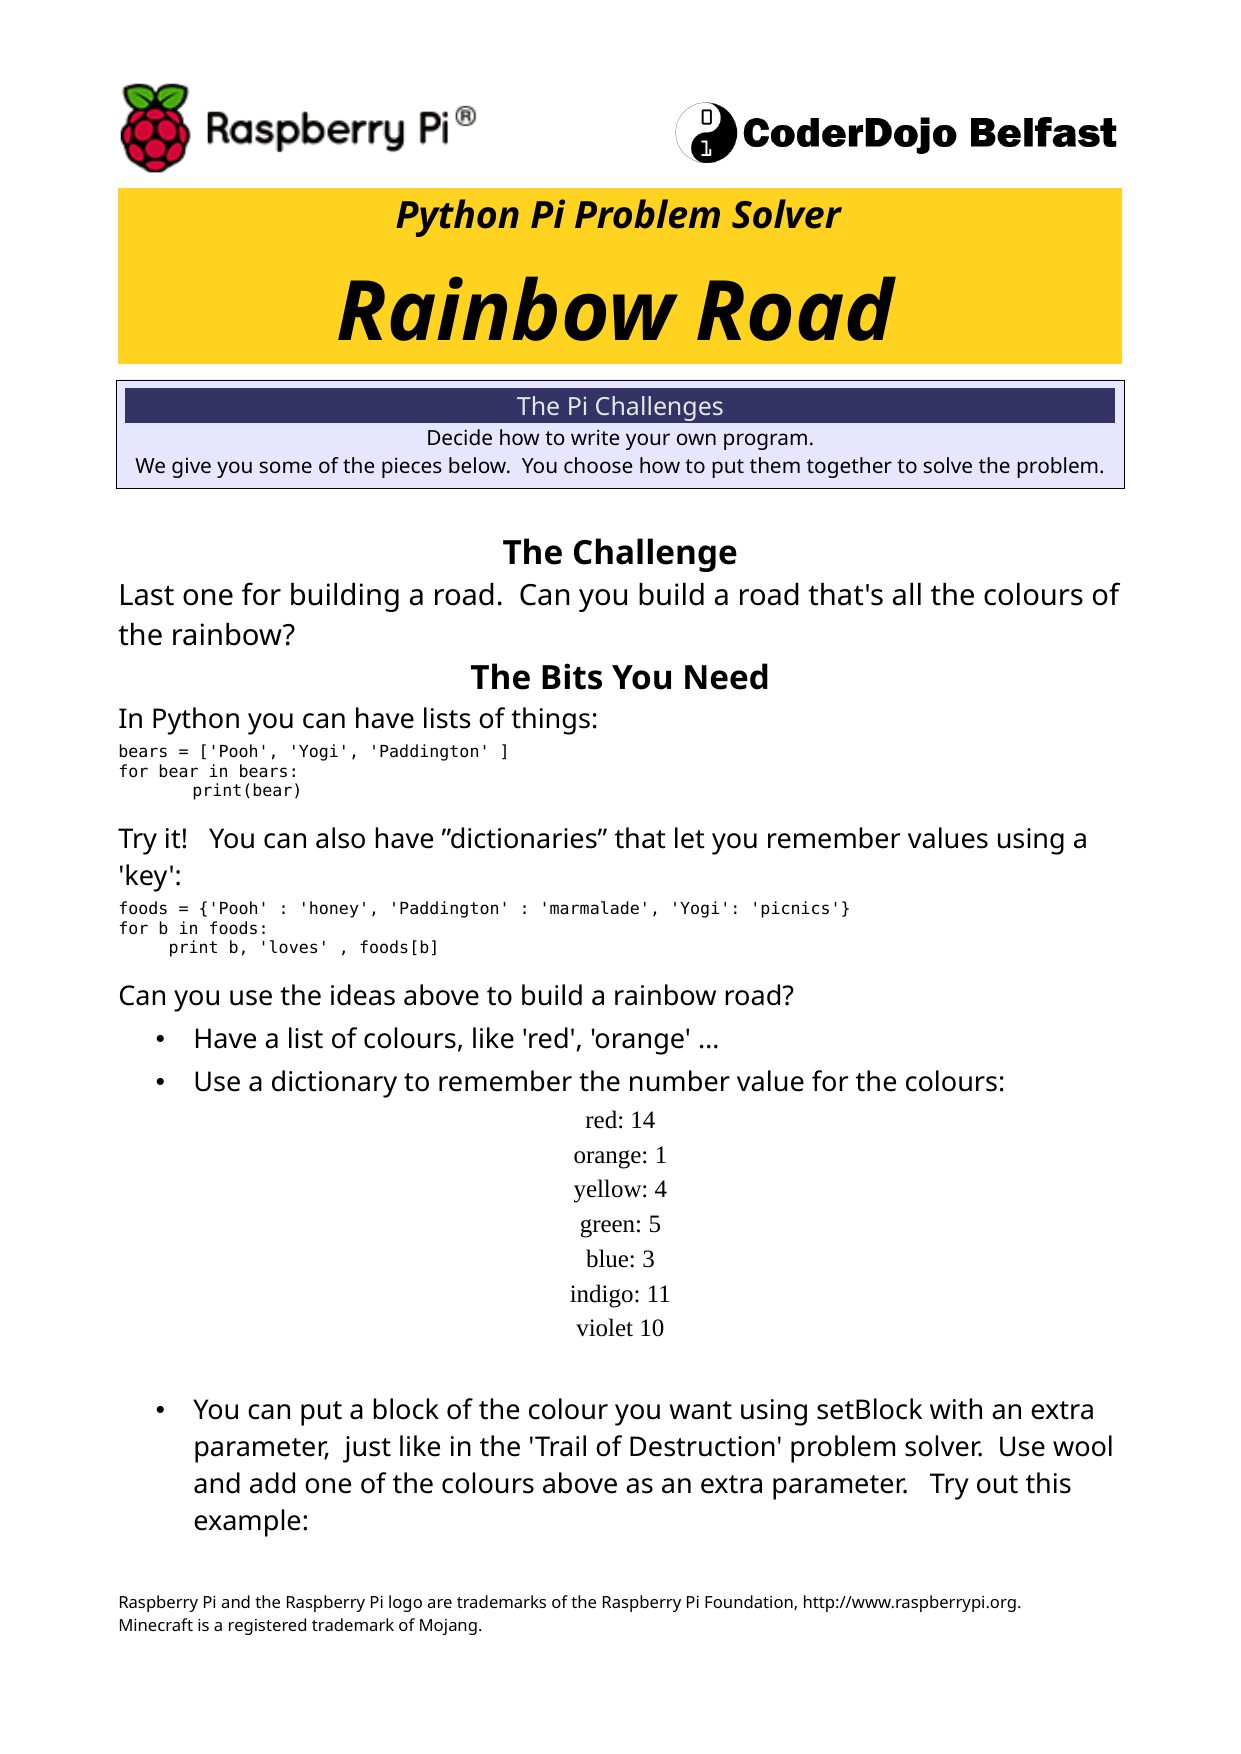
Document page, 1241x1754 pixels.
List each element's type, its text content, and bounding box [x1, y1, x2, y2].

text for bear in bears: [118, 761, 1122, 781]
text foods = {'Pooh' : 'honey', 'Paddington' : 'marmalade', 'Yogi': 'picnics'} [118, 899, 1122, 919]
text green: 5 [118, 1209, 1122, 1238]
text Last one for building a road. Can you build a road that's all the colours of the rainbow? [118, 574, 1122, 654]
text red: 14 [118, 1105, 1122, 1134]
picture [672, 100, 1125, 166]
text The Challenge [118, 529, 1122, 574]
picture [119, 82, 478, 175]
text for b in foods: [118, 919, 1122, 938]
text The Pi Challenges [125, 388, 1115, 423]
text violet 10 [118, 1313, 1122, 1342]
text print b, 'loves' , foods[b] [118, 938, 1122, 957]
subtitle Rainbow Road [118, 251, 1122, 364]
text bears = ['Pooh', 'Yogi', 'Paddington' ] [118, 742, 1122, 761]
text The Bits You Need [118, 654, 1122, 699]
text print(bear) [118, 781, 1122, 800]
text blue: 3 [118, 1244, 1122, 1273]
list You can put a block of the colour you want using setBlock with an extra parameter, just like in the 'Trail of Destruction' problem solver. Use wool and add one of the colours above as an extra parameter. Try out this example: [156, 1391, 1122, 1538]
text We give you some of the pieces below. You choose how to put them together to solve the problem. [125, 451, 1115, 479]
text Try it! You can also have ”dictionaries” that let you remember values using a 'key': [118, 819, 1122, 893]
text Can you use the ideas above to build a rainbow road? [118, 977, 1122, 1014]
subtitle Python Pi Problem Solver [118, 188, 1122, 239]
text indigo: 11 [118, 1279, 1122, 1307]
list Have a list of colours, like 'red', 'orange' … [156, 1019, 1122, 1056]
list Use a dictionary to remember the number value for the colours: [156, 1062, 1122, 1099]
text In Python you can have lists of things: [118, 699, 1122, 736]
text yellow: 4 [118, 1174, 1122, 1203]
text orange: 1 [118, 1140, 1122, 1169]
text Decide how to write your own program. [125, 423, 1115, 451]
